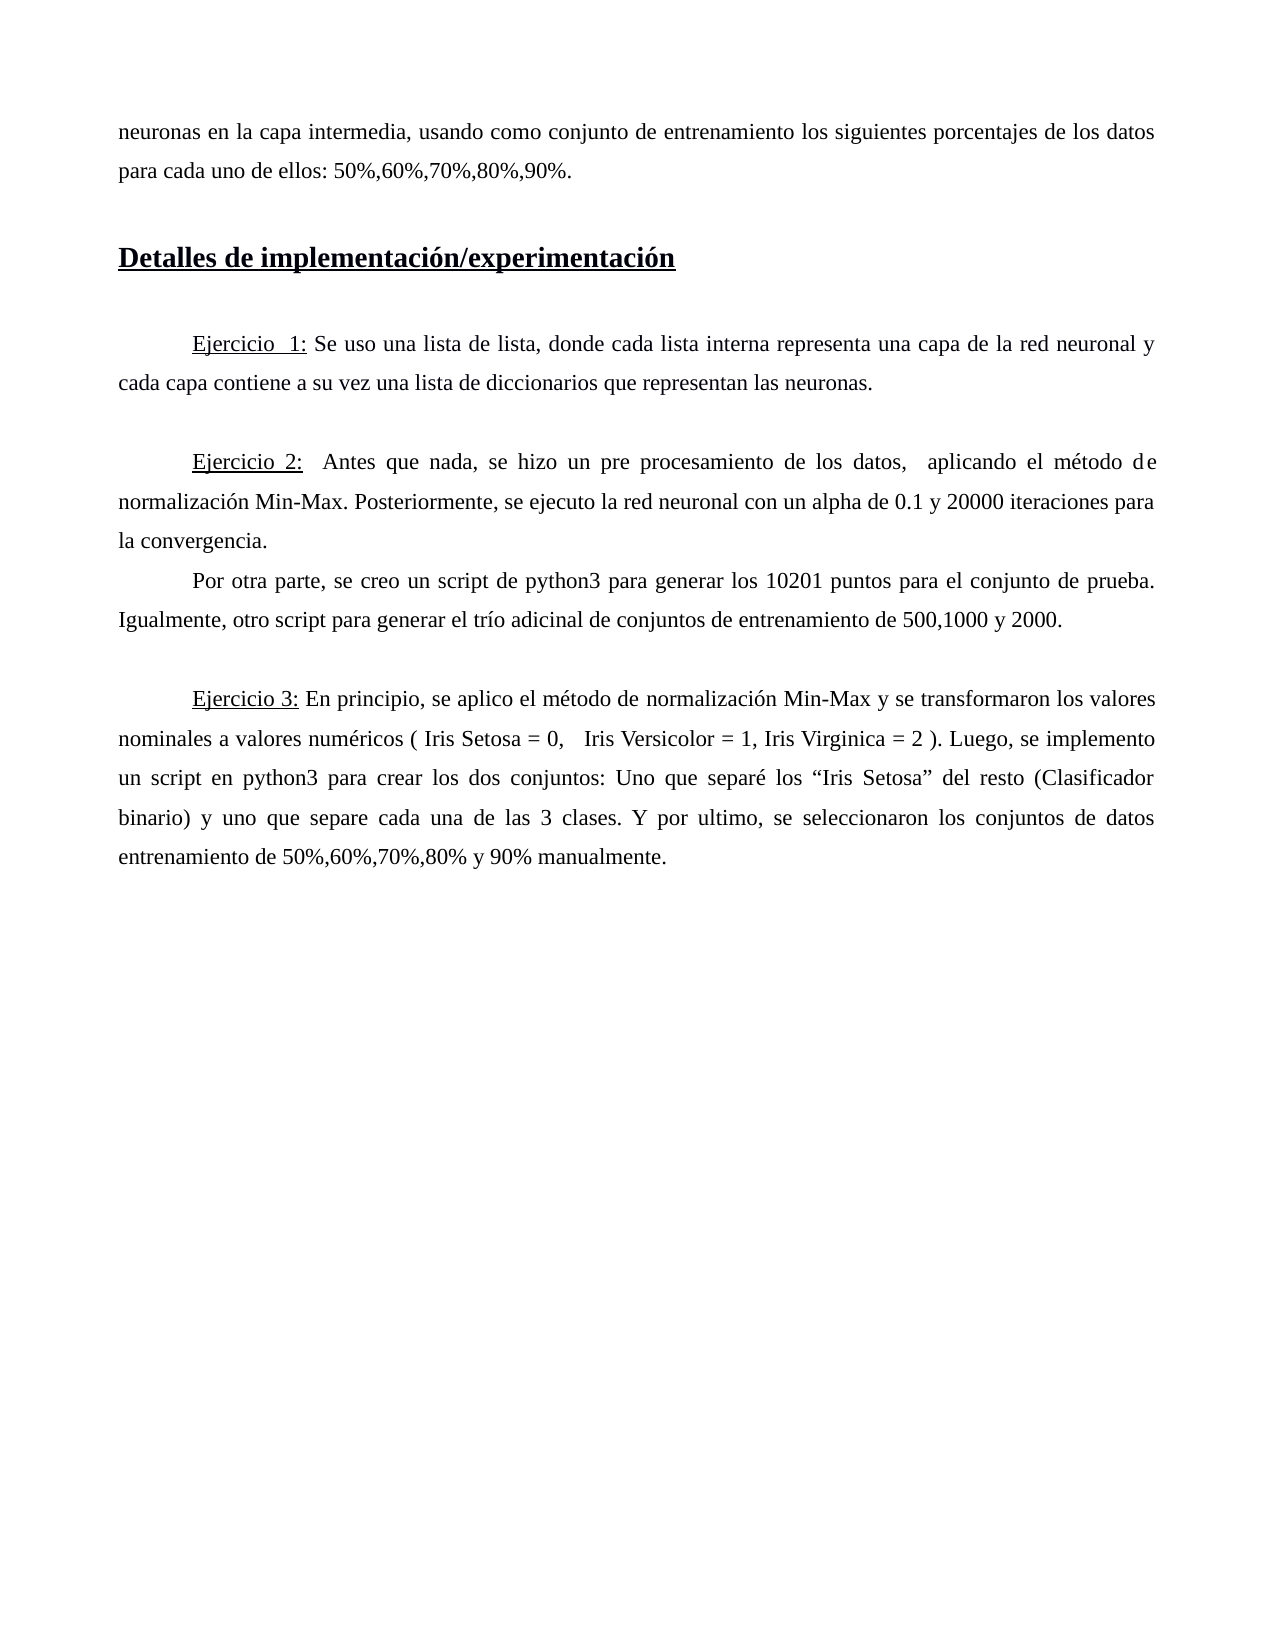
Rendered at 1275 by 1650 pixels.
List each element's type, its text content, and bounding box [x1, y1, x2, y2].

text Detalles de implementación/experimentación [118, 240, 1157, 274]
text Ejercicio 3: En principio, se aplico el método de normalización Min-Max y se transformaron los valores nominales a valores numéricos ( Iris Setosa = 0, Iris Versicolor = 1, Iris Virginica = 2 ). Luego, se implemento un script en python3 para crear los dos conjuntos: Uno que separé los “Iris Setosa” del resto (Clasificador binario) y uno que separe cada una de las 3 clases. Y por ultimo, se seleccionaron los conjuntos de datos entrenamiento de 50%,60%,70%,80% y 90% manualmente. [118, 685, 1157, 869]
text Ejercicio 1: Se uso una lista de lista, donde cada lista interna representa una capa de la red neuronal y cada capa contiene a su vez una lista de diccionarios que representan las neuronas. [118, 330, 1157, 396]
text Ejercicio 2: Antes que nada, se hizo un pre procesamiento de los datos, aplicando el método de normalización Min-Max. Posteriormente, se ejecuto la red neuronal con un alpha de 0.1 y 20000 iteraciones para la convergencia. [118, 448, 1157, 554]
text neuronas en la capa intermedia, usando como conjunto de entrenamiento los siguientes porcentajes de los datos para cada uno de ellos: 50%,60%,70%,80%,90%. [118, 118, 1157, 184]
text Por otra parte, se creo un script de python3 para generar los 10201 puntos para el conjunto de prueba. Igualmente, otro script para generar el trío adicinal de conjuntos de entrenamiento de 500,1000 y 2000. [118, 567, 1157, 633]
